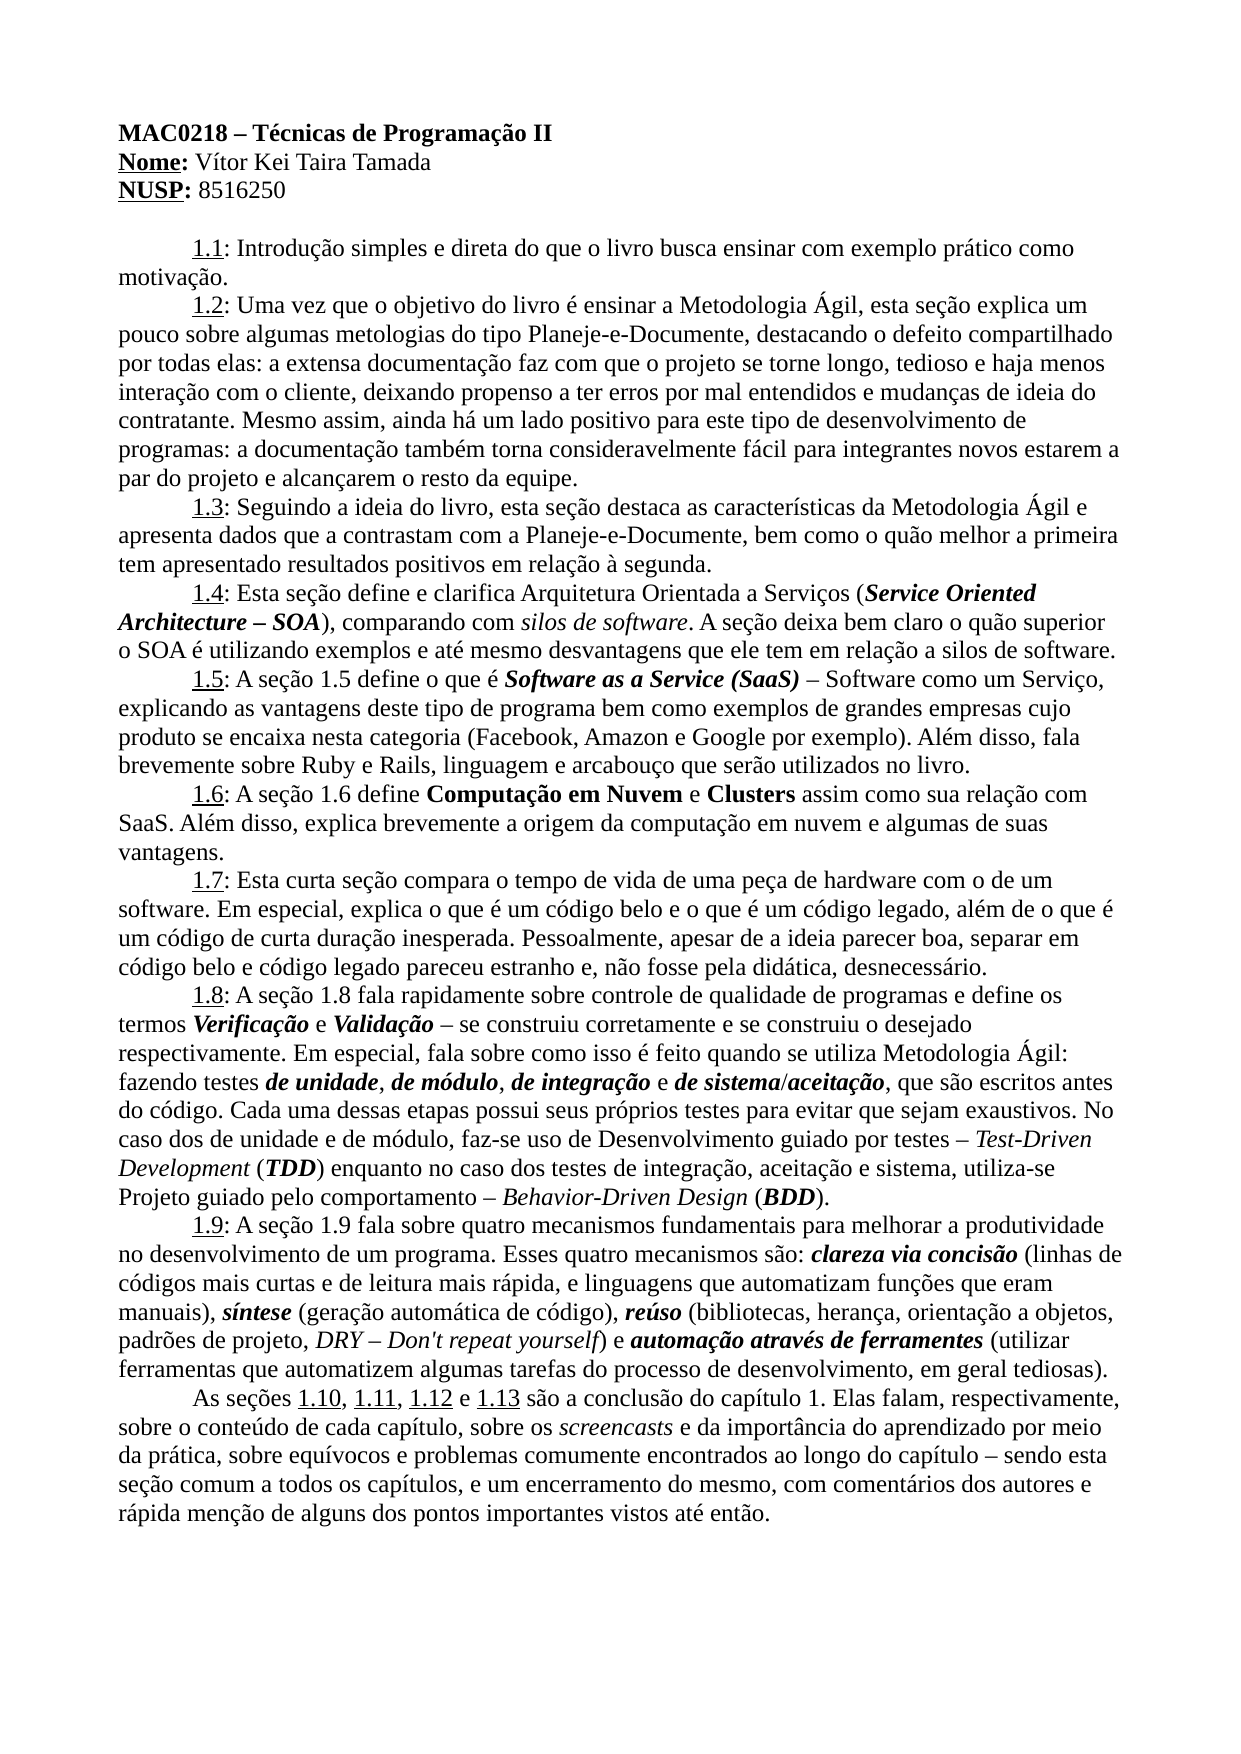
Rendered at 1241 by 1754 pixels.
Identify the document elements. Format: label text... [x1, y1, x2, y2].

text 1.8: A seção 1.8 fala rapidamente sobre controle de qualidade de programas e define os termos Verificação e Validação – se construiu corretamente e se construiu o desejado respectivamente. Em especial, fala sobre como isso é feito quando se utiliza Metodologia Ágil: fazendo testes de unidade, de módulo, de integração e de sistema/aceitação, que são escritos antes do código. Cada uma dessas etapas possui seus próprios testes para evitar que sejam exaustivos. No caso dos de unidade e de módulo, faz-se uso de Desenvolvimento guiado por testes – Test-Driven Development (TDD) enquanto no caso dos testes de integração, aceitação e sistema, utiliza-se Projeto guiado pelo comportamento – Behavior-Driven Design (BDD). [118, 981, 1122, 1211]
text Nome: Vítor Kei Taira Tamada [118, 147, 1122, 176]
text As seções 1.10, 1.11, 1.12 e 1.13 são a conclusão do capítulo 1. Elas falam, respectivamente, sobre o conteúdo de cada capítulo, sobre os screencasts e da importância do aprendizado por meio da prática, sobre equívocos e problemas comumente encontrados ao longo do capítulo – sendo esta seção comum a todos os capítulos, e um encerramento do mesmo, com comentários dos autores e rápida menção de alguns dos pontos importantes vistos até então. [118, 1383, 1122, 1527]
text 1.4: Esta seção define e clarifica Arquitetura Orientada a Serviços (Service Oriented Architecture – SOA), comparando com silos de software. A seção deixa bem claro o quão superior o SOA é utilizando exemplos e até mesmo desvantagens que ele tem em relação a silos de software. [118, 578, 1122, 664]
text MAC0218 – Técnicas de Programação II [118, 118, 1122, 147]
text 1.2: Uma vez que o objetivo do livro é ensinar a Metodologia Ágil, esta seção explica um pouco sobre algumas metologias do tipo Planeje-e-Documente, destacando o defeito compartilhado por todas elas: a extensa documentação faz com que o projeto se torne longo, tedioso e haja menos interação com o cliente, deixando propenso a ter erros por mal entendidos e mudanças de ideia do contratante. Mesmo assim, ainda há um lado positivo para este tipo de desenvolvimento de programas: a documentação também torna consideravelmente fácil para integrantes novos estarem a par do projeto e alcançarem o resto da equipe. [118, 291, 1122, 492]
text 1.7: Esta curta seção compara o tempo de vida de uma peça de hardware com o de um software. Em especial, explica o que é um código belo e o que é um código legado, além de o que é um código de curta duração inesperada. Pessoalmente, apesar de a ideia parecer boa, separar em código belo e código legado pareceu estranho e, não fosse pela didática, desnecessário. [118, 866, 1122, 981]
text 1.9: A seção 1.9 fala sobre quatro mecanismos fundamentais para melhorar a produtividade no desenvolvimento de um programa. Esses quatro mecanismos são: clareza via concisão (linhas de códigos mais curtas e de leitura mais rápida, e linguagens que automatizam funções que eram manuais), síntese (geração automática de código), reúso (bibliotecas, herança, orientação a objetos, padrões de projeto, DRY – Don't repeat yourself) e automação através de ferramentes (utilizar ferramentas que automatizem algumas tarefas do processo de desenvolvimento, em geral tediosas). [118, 1211, 1122, 1383]
text NUSP: 8516250 [118, 176, 1122, 204]
text 1.5: A seção 1.5 define o que é Software as a Service (SaaS) – Software como um Serviço, explicando as vantagens deste tipo de programa bem como exemplos de grandes empresas cujo produto se encaixa nesta categoria (Facebook, Amazon e Google por exemplo). Além disso, fala brevemente sobre Ruby e Rails, linguagem e arcabouço que serão utilizados no livro. [118, 664, 1122, 779]
text 1.3: Seguindo a ideia do livro, esta seção destaca as características da Metodologia Ágil e apresenta dados que a contrastam com a Planeje-e-Documente, bem como o quão melhor a primeira tem apresentado resultados positivos em relação à segunda. [118, 492, 1122, 578]
text 1.1: Introdução simples e direta do que o livro busca ensinar com exemplo prático como motivação. [118, 233, 1122, 291]
text 1.6: A seção 1.6 define Computação em Nuvem e Clusters assim como sua relação com SaaS. Além disso, explica brevemente a origem da computação em nuvem e algumas de suas vantagens. [118, 779, 1122, 866]
